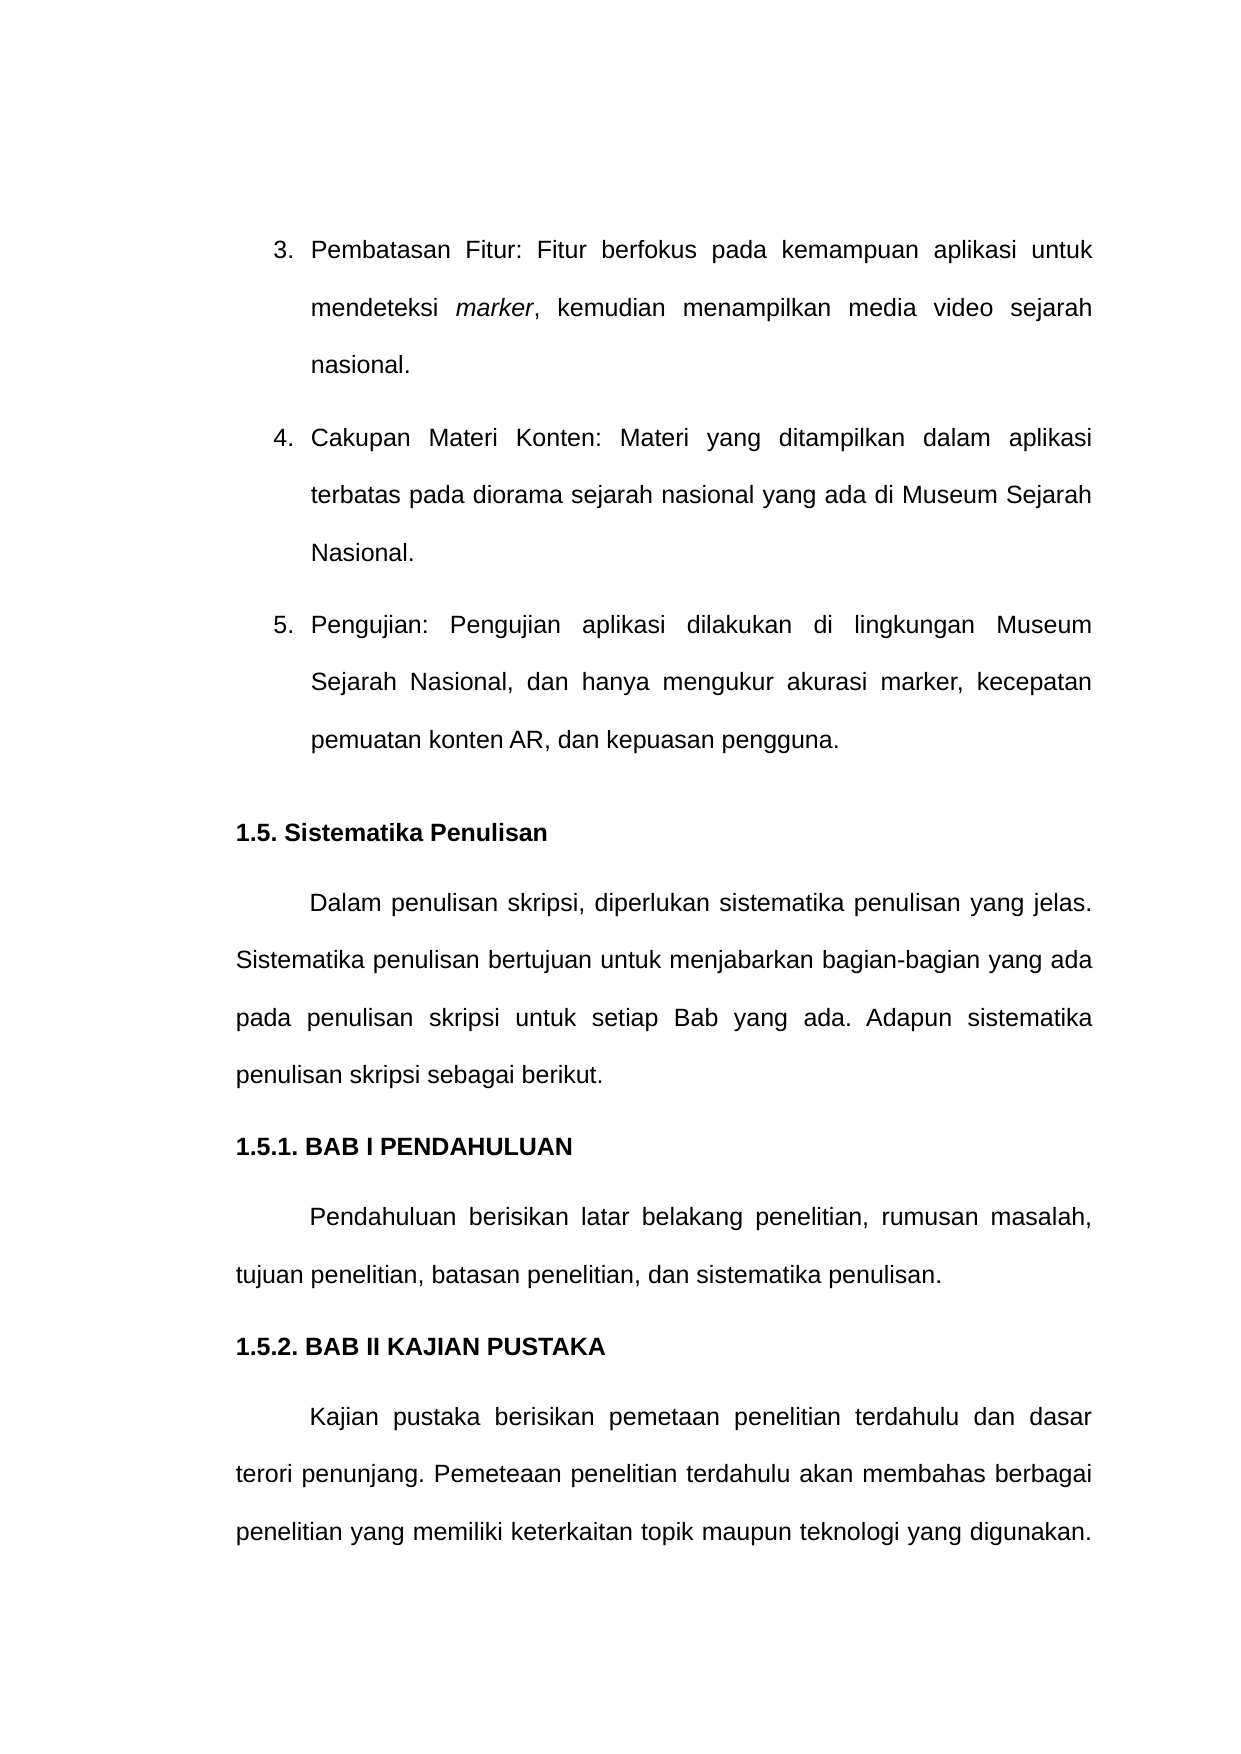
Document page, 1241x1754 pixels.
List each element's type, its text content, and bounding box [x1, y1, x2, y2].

text Pendahuluan berisikan latar belakang penelitian, rumusan masalah, tujuan penelitian, batasan penelitian, dan sistematika penulisan. [236, 1202, 1093, 1288]
list Pengujian: Pengujian aplikasi dilakukan di lingkungan Museum Sejarah Nasional, dan hanya mengukur akurasi marker, kecepatan pemuatan konten AR, dan kepuasan pengguna. [273, 610, 1093, 753]
text Kajian pustaka berisikan pemetaan penelitian terdahulu dan dasar terori penunjang. Pemeteaan penelitian terdahulu akan membahas berbagai penelitian yang memiliki keterkaitan topik maupun teknologi yang digunakan. [236, 1402, 1093, 1546]
subtitle 1.5. Sistematika Penulisan [236, 818, 1093, 846]
text Dalam penulisan skripsi, diperlukan sistematika penulisan yang jelas. Sistematika penulisan bertujuan untuk menjabarkan bagian-bagian yang ada pada penulisan skripsi untuk setiap Bab yang ada. Adapun sistematika penulisan skripsi sebagai berikut. [236, 888, 1093, 1089]
list Pembatasan Fitur: Fitur berfokus pada kemampuan aplikasi untuk mendeteksi marker, kemudian menampilkan media video sejarah nasional. [273, 236, 1093, 379]
subtitle 1.5.1. BAB I PENDAHULUAN [236, 1132, 1093, 1161]
list Cakupan Materi Konten: Materi yang ditampilkan dalam aplikasi terbatas pada diorama sejarah nasional yang ada di Museum Sejarah Nasional. [273, 423, 1093, 566]
subtitle 1.5.2. BAB II KAJIAN PUSTAKA [236, 1332, 1093, 1361]
